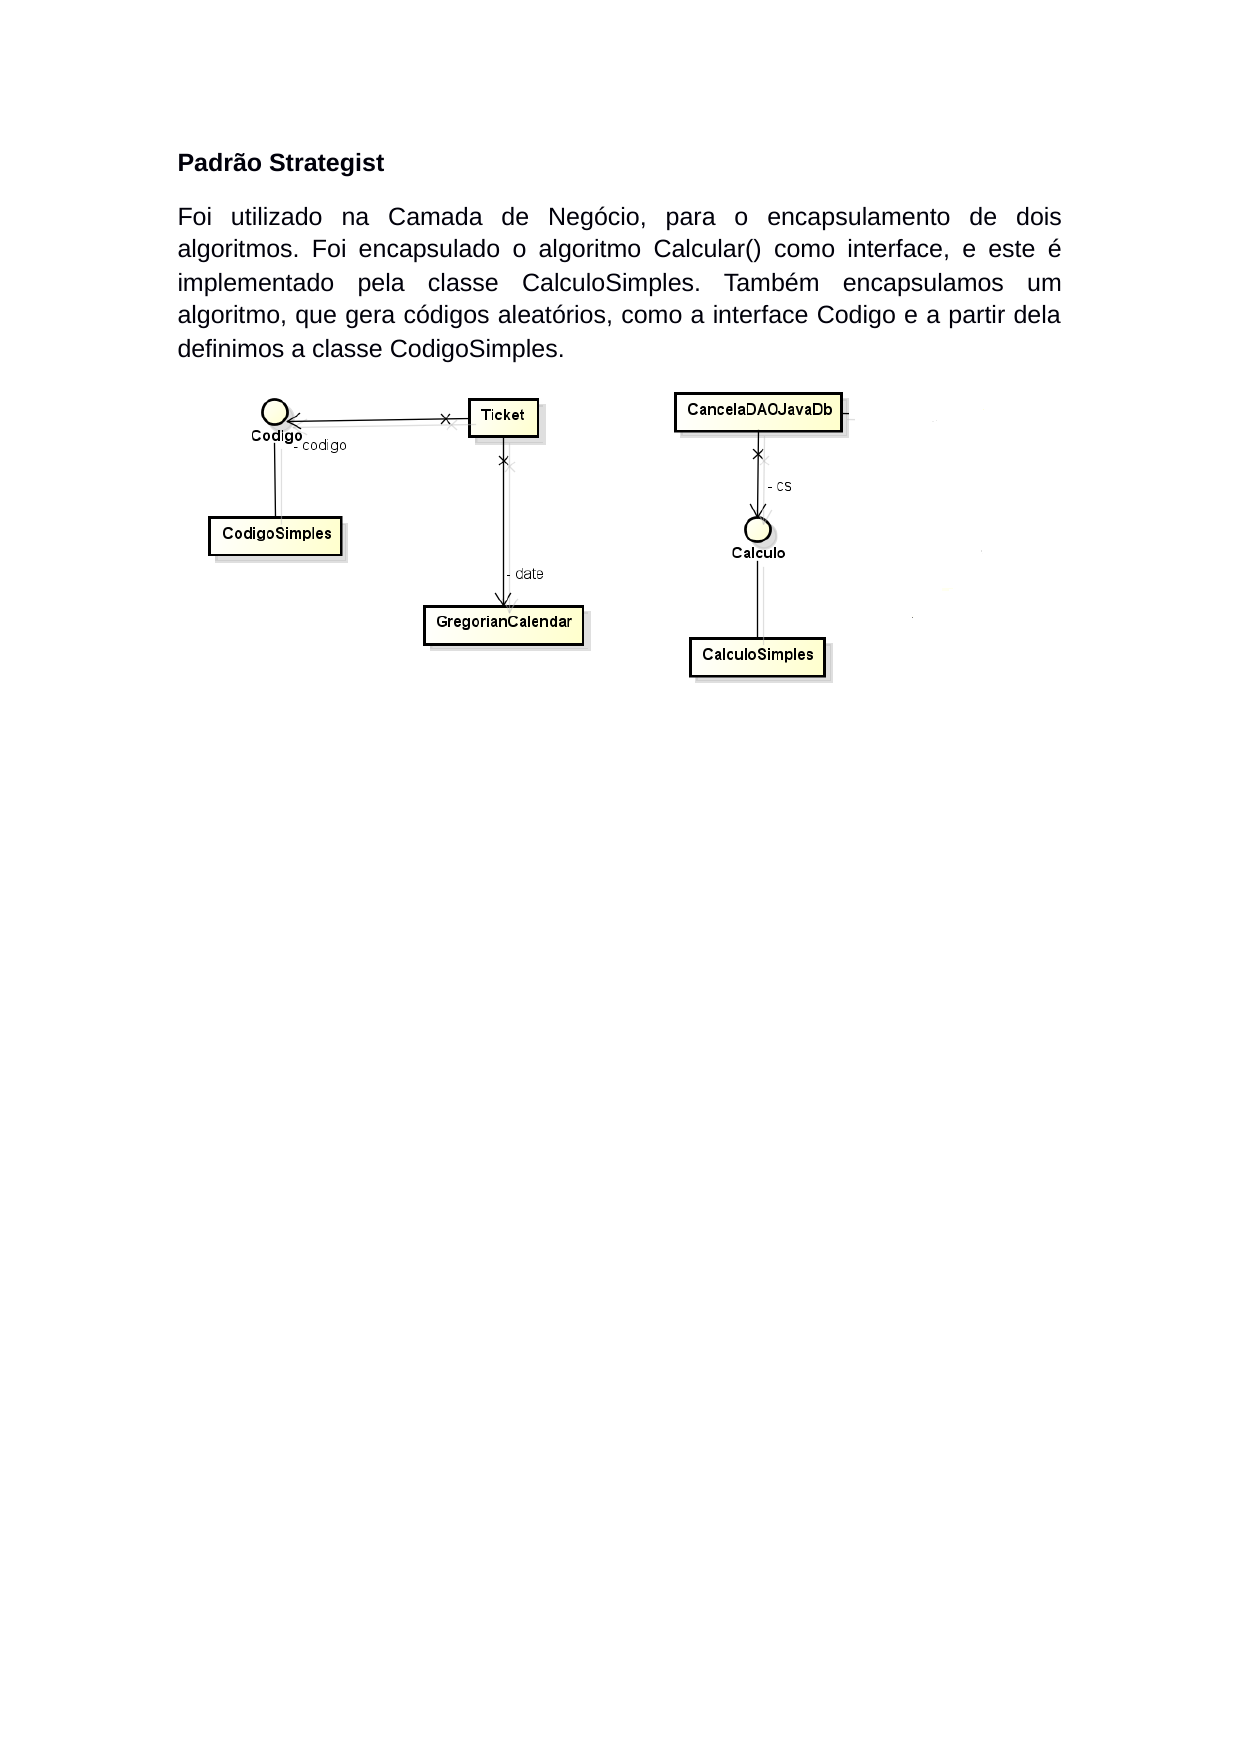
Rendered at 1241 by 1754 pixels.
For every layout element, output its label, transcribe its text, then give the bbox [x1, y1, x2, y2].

text Foi utilizado na Camada de Negócio, para o encapsulamento de dois algoritmos. Foi encapsulado o algoritmo Calcular() como interface, e este é implementado pela classe CalculoSimples. Também encapsulamos um algoritmo, que gera códigos aleatórios, como a interface Codigo e a partir dela definimos a classe CodigoSimples. [177, 201, 1063, 362]
picture [177, 387, 1063, 708]
text Padrão Strategist [177, 148, 1063, 176]
